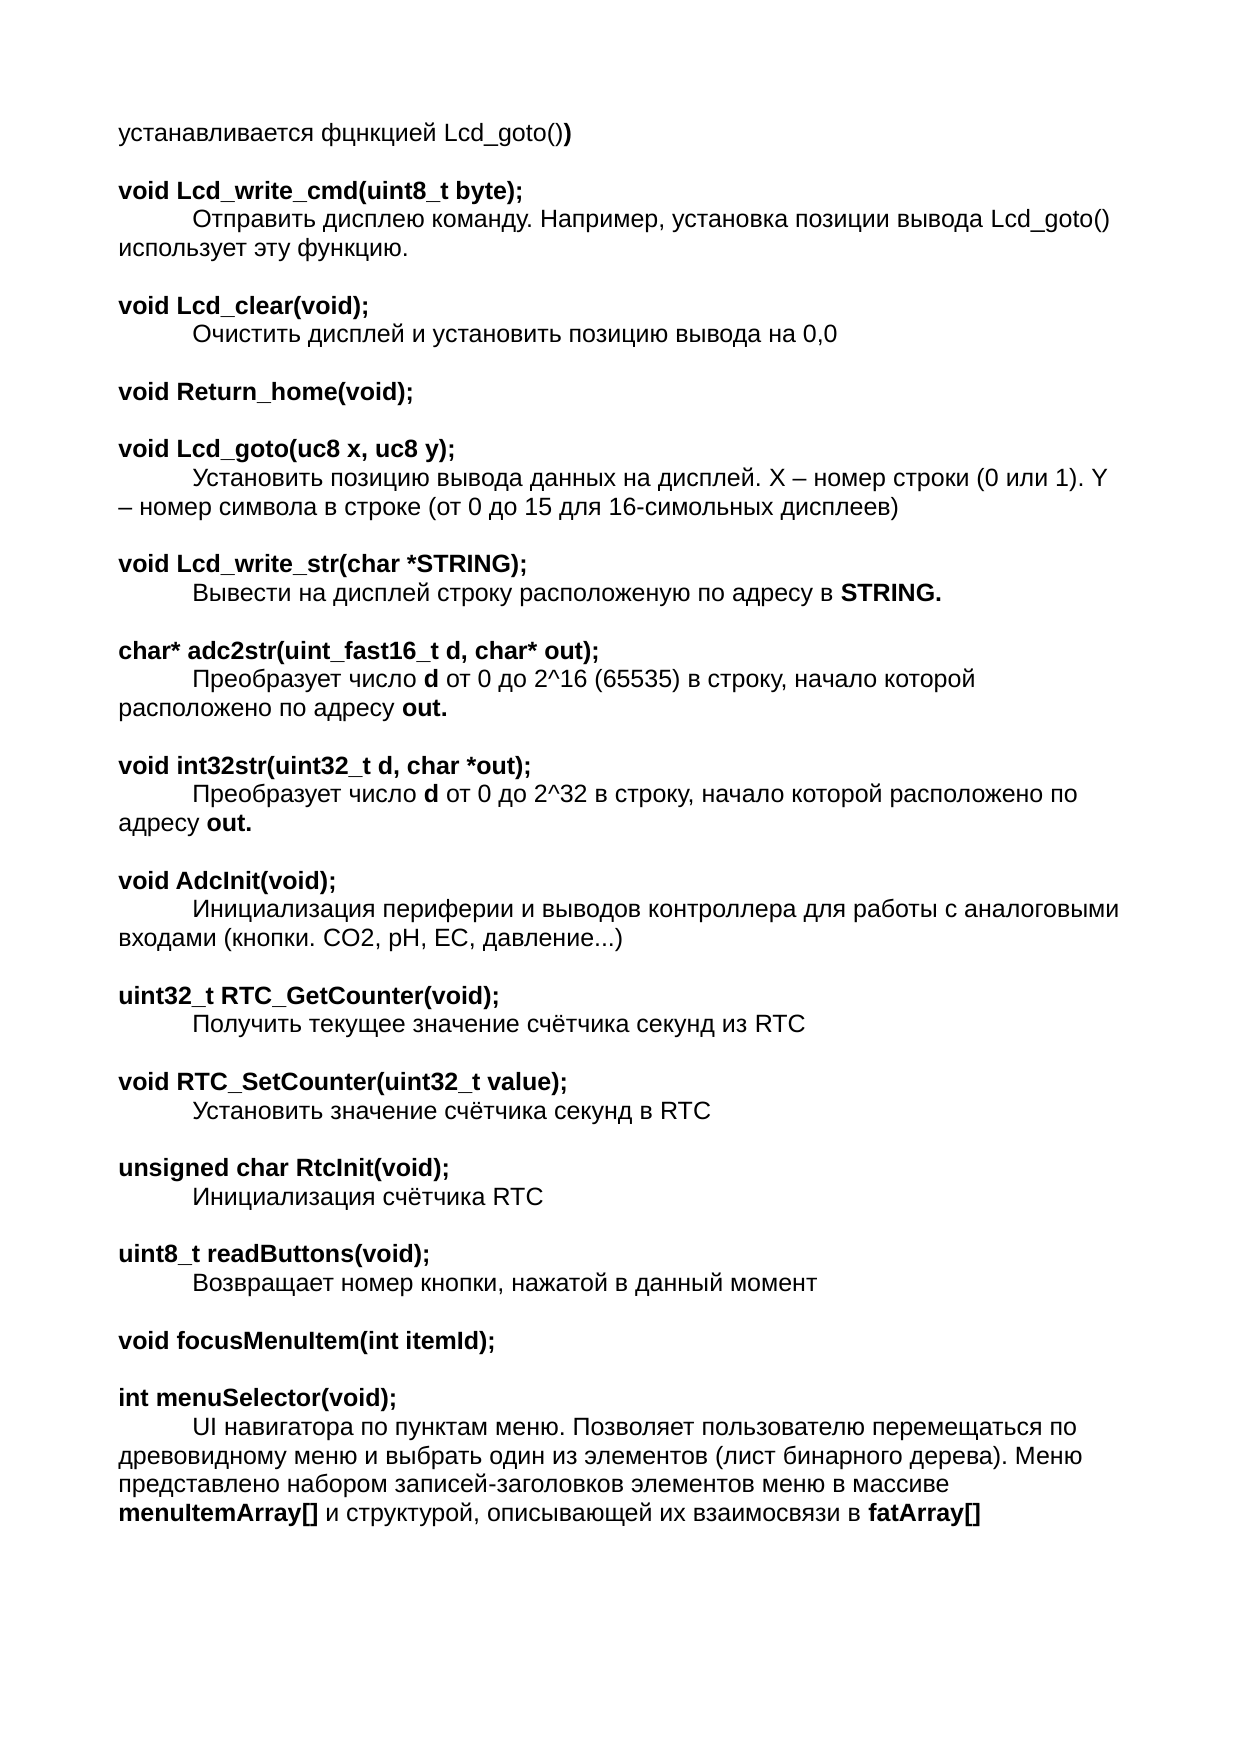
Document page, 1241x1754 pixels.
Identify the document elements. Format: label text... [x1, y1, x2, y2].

text void Return_home(void); [118, 377, 1122, 406]
text uint8_t readButtons(void); [118, 1239, 1122, 1268]
text Очистить дисплей и установить позицию вывода на 0,0 [118, 319, 1122, 348]
text Возвращает номер кнопки, нажатой в данный момент [118, 1268, 1122, 1297]
text void Lcd_write_cmd(uint8_t byte); [118, 176, 1122, 204]
text Установить позицию вывода данных на дисплей. X – номер строки (0 или 1). Y – номер символа в строке (от 0 до 15 для 16-симольных дисплеев) [118, 463, 1122, 521]
text void RTC_SetCounter(uint32_t value); [118, 1067, 1122, 1096]
text устанавливается фцнкцией Lcd_goto()) [118, 118, 1122, 147]
text Установить значение счётчика секунд в RTC [118, 1096, 1122, 1124]
text Инициализация счётчика RTC [118, 1182, 1122, 1211]
text void Lcd_clear(void); [118, 291, 1122, 319]
text char* adc2str(uint_fast16_t d, char* out); [118, 636, 1122, 664]
text Преобразует число d от 0 до 2^16 (65535) в строку, начало которой расположено по адресу out. [118, 664, 1122, 722]
text void focusMenuItem(int itemId); [118, 1326, 1122, 1354]
text void int32str(uint32_t d, char *out); [118, 751, 1122, 779]
text int menuSelector(void); [118, 1383, 1122, 1412]
text void Lcd_goto(uc8 x, uc8 y); [118, 434, 1122, 463]
text Вывести на дисплей строку расположеную по адресу в STRING. [118, 578, 1122, 607]
text void AdcInit(void); [118, 866, 1122, 894]
text Получить текущее значение счётчика секунд из RTC [118, 1009, 1122, 1038]
text void Lcd_write_str(char *STRING); [118, 549, 1122, 578]
text Инициализация периферии и выводов контроллера для работы с аналоговыми входами (кнопки. CO2, pH, EC, давление...) [118, 894, 1122, 952]
text unsigned char RtcInit(void); [118, 1153, 1122, 1182]
text UI навигатора по пунктам меню. Позволяет пользователю перемещаться по древовидному меню и выбрать один из элементов (лист бинарного дерева). Меню представлено набором записей-заголовков элементов меню в массиве menuItemArray[] и структурой, описывающей их взаимосвязи в fatArray[] [118, 1412, 1122, 1527]
text Отправить дисплею команду. Например, установка позиции вывода Lcd_goto() использует эту функцию. [118, 204, 1122, 262]
text Преобразует число d от 0 до 2^32 в строку, начало которой расположено по адресу out. [118, 779, 1122, 837]
text uint32_t RTC_GetCounter(void); [118, 981, 1122, 1009]
